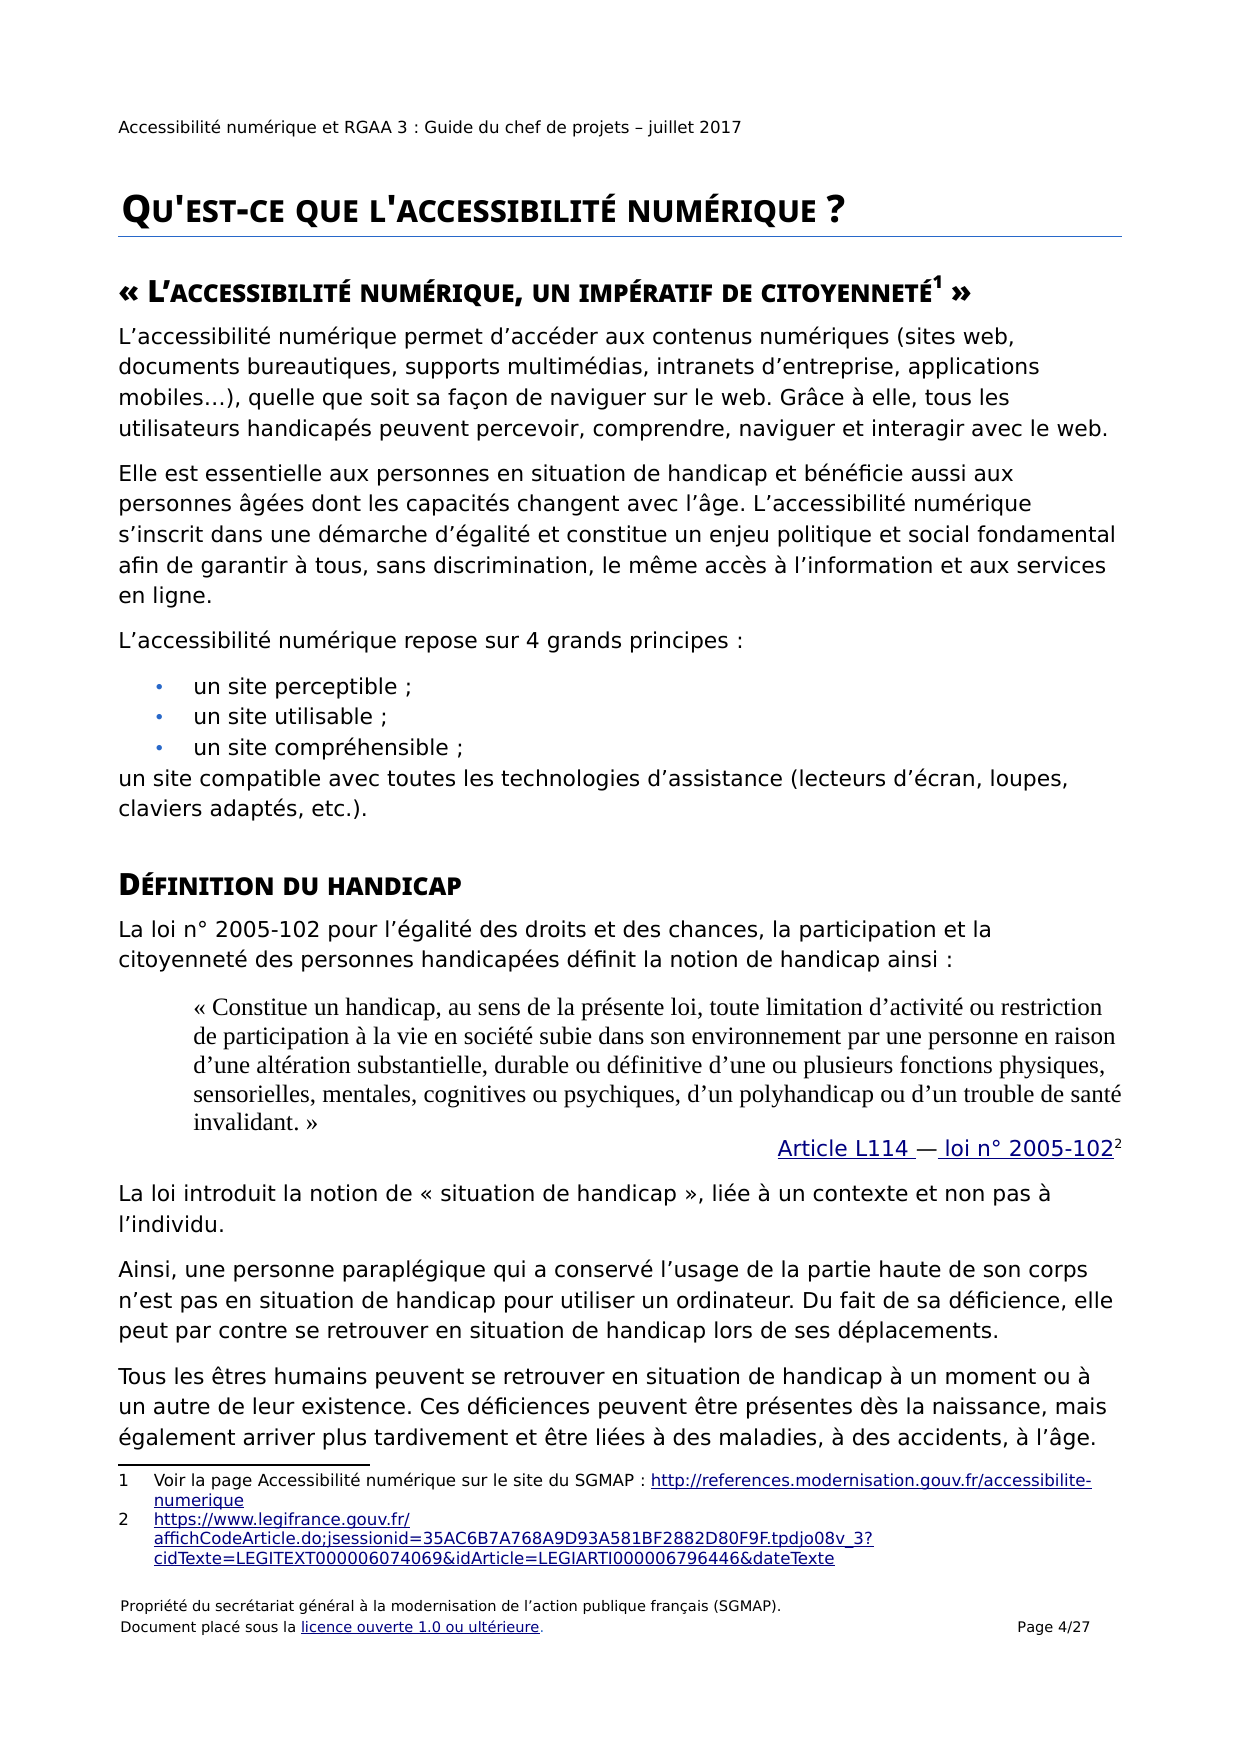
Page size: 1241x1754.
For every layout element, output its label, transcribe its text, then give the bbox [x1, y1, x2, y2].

subtitle Définition du handicap [118, 862, 1122, 904]
subtitle Qu'est-ce que l'accessibilité numérique ? [118, 179, 1122, 236]
text Tous les êtres humains peuvent se retrouver en situation de handicap à un moment ou à un autre de leur existence. Ces déficiences peuvent être présentes dès la naissance, mais également arriver plus tardivement et être liées à des maladies, à des accidents, à l’âge. [118, 1364, 1122, 1451]
text La loi introduit la notion de « situation de handicap », liée à un contexte et non pas à l’individu. [118, 1181, 1122, 1238]
text « Constitue un handicap, au sens de la présente loi, toute limitation d’activité ou restriction de participation à la vie en société subie dans son environnement par une personne en raison d’une altération substantielle, durable ou définitive d’une ou plusieurs fonctions physiques, sensorielles, mentales, cognitives ou psychiques, d’un polyhandicap ou d’un trouble de santé invalidant. » [193, 992, 1122, 1136]
text Elle est essentielle aux personnes en situation de handicap et bénéficie aussi aux personnes âgées dont les capacités changent avec l’âge. L’accessibilité numérique s’inscrit dans une démarche d’égalité et constitue un enjeu politique et social fondamental afin de garantir à tous, sans discrimination, le même accès à l’information et aux services en ligne. [118, 461, 1122, 609]
text Article L114 — loi n° 2005-102 [118, 1136, 1122, 1162]
list un site compréhensible ; [156, 735, 1122, 761]
text L’accessibilité numérique permet d’accéder aux contenus numériques (sites web, documents bureautiques, supports multimédias, intranets d’entreprise, applications mobiles…), quelle que soit sa façon de naviguer sur le web. Grâce à elle, tous les utilisateurs handicapés peuvent percevoir, comprendre, naviguer et interagir avec le web. [118, 324, 1122, 441]
text un site compatible avec toutes les technologies d’assistance (lecteurs d’écran, loupes, claviers adaptés, etc.). [118, 766, 1122, 822]
list un site perceptible ; [156, 674, 1122, 699]
list un site utilisable ; [156, 704, 1122, 730]
text https://www.legifrance.gouv.fr/affichCodeArticle.do;jsessionid=35AC6B7A768A9D93A581BF2882D80F9F.tpdjo08v_3?cidTexte=LEGITEXT000006074069&idArticle=LEGIARTI000006796446&dateTexte [118, 1510, 1122, 1568]
subtitle « L’accessibilité numérique, un impératif de citoyenneté » [118, 269, 1122, 311]
text L’accessibilité numérique repose sur 4 grands principes : [118, 629, 1122, 654]
text Ainsi, une personne paraplégique qui a conservé l’usage de la partie haute de son corps n’est pas en situation de handicap pour utiliser un ordinateur. Du fait de sa déficience, elle peut par contre se retrouver en situation de handicap lors de ses déplacements. [118, 1257, 1122, 1344]
text Voir la page Accessibilité numérique sur le site du SGMAP : http://references.modernisation.gouv.fr/accessibilite-numerique [118, 1471, 1122, 1510]
text La loi n° 2005-102 pour l’égalité des droits et des chances, la participation et la citoyenneté des personnes handicapées définit la notion de handicap ainsi : [118, 917, 1122, 973]
